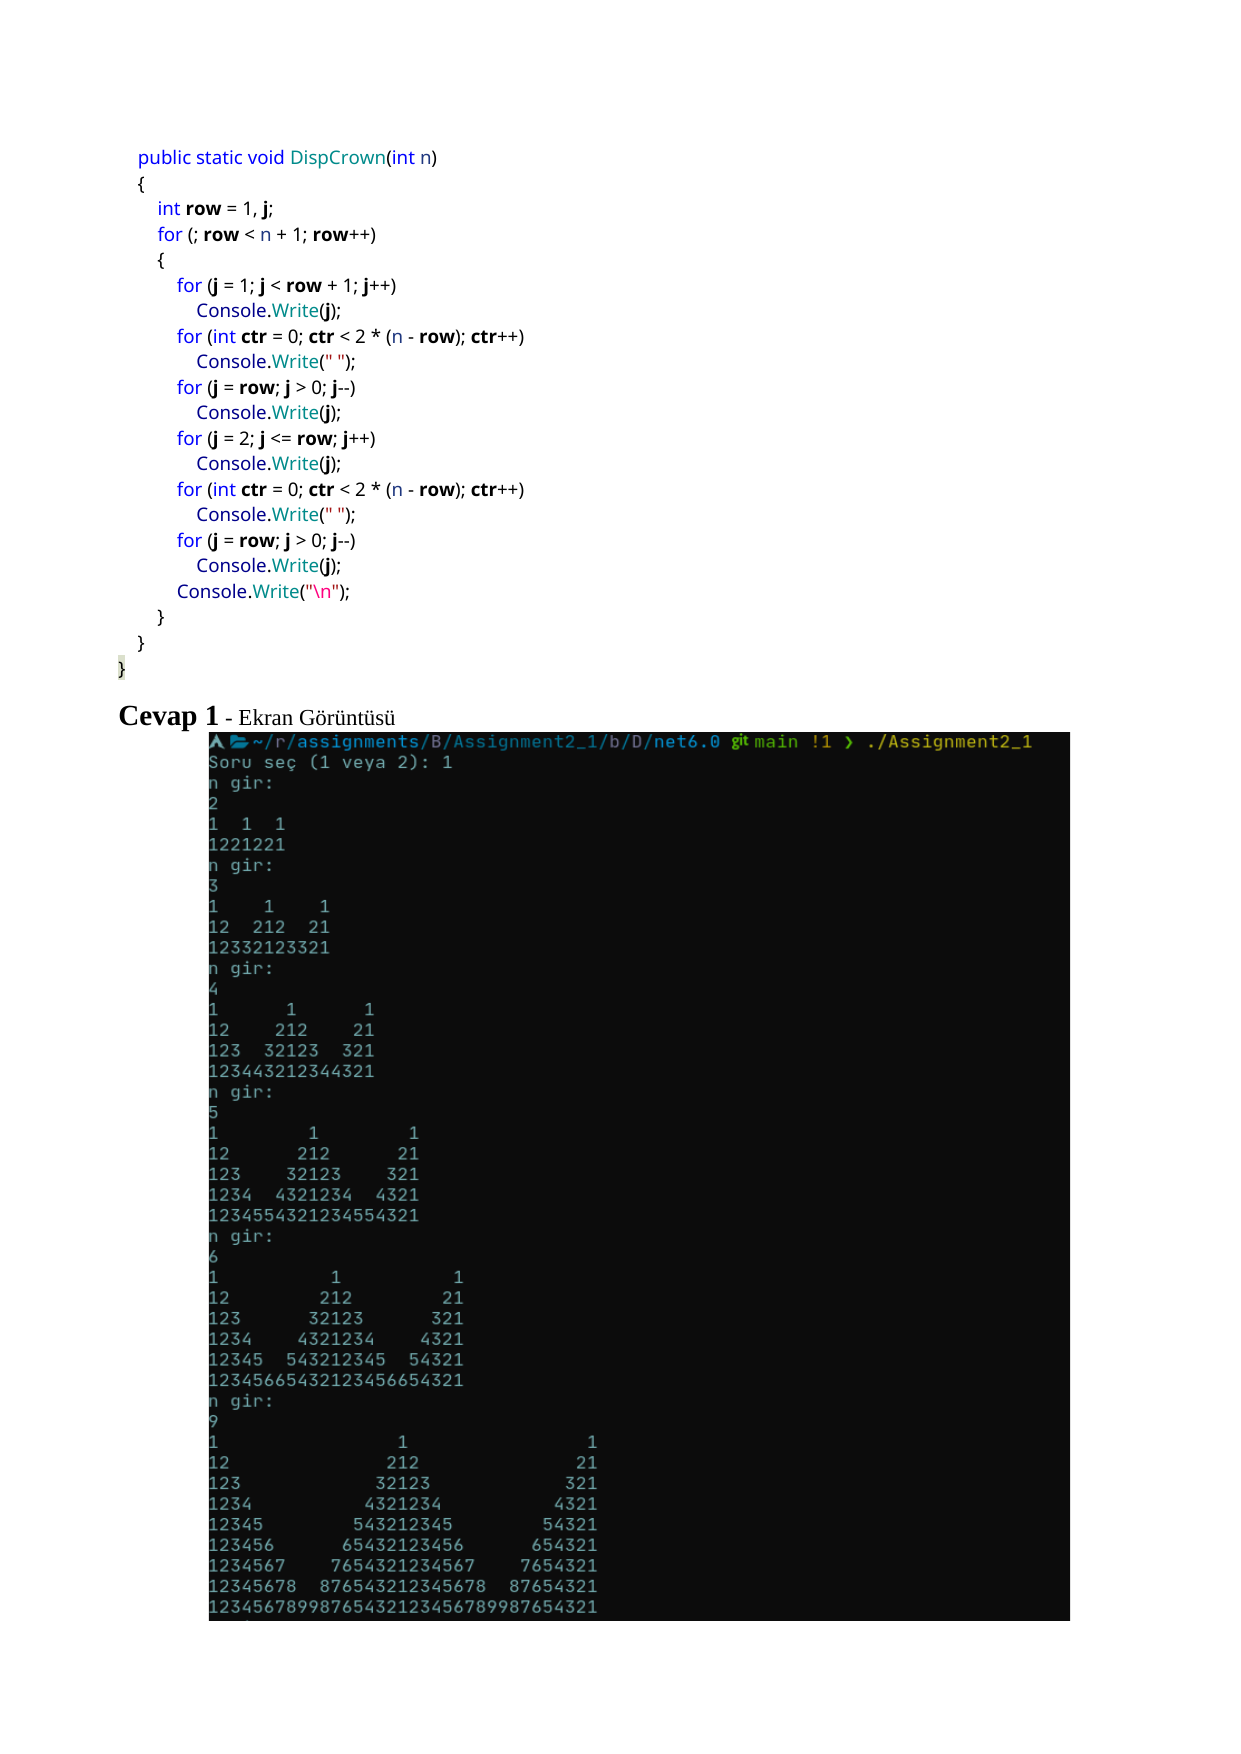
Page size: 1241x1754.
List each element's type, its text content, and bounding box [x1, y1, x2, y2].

text Cevap 1 - Ekran Görüntüsü [118, 698, 1122, 732]
text public static void DispCrown(int n) { int row = 1, j; for (; row < n + 1; row++) { for (j = 1; j < row + 1; j++) Console.Write(j); for (int ctr = 0; ctr < 2 * (n - row); ctr++) Console.Write(" "); for (j = row; j > 0; j--) Console.Write(j); for (j = 2; j <= row; j++) Console.Write(j); for (int ctr = 0; ctr < 2 * (n - row); ctr++) Console.Write(" "); for (j = row; j > 0; j--) Console.Write(j); Console.Write("\n"); } } } [118, 118, 1122, 680]
picture [208, 732, 1071, 1621]
